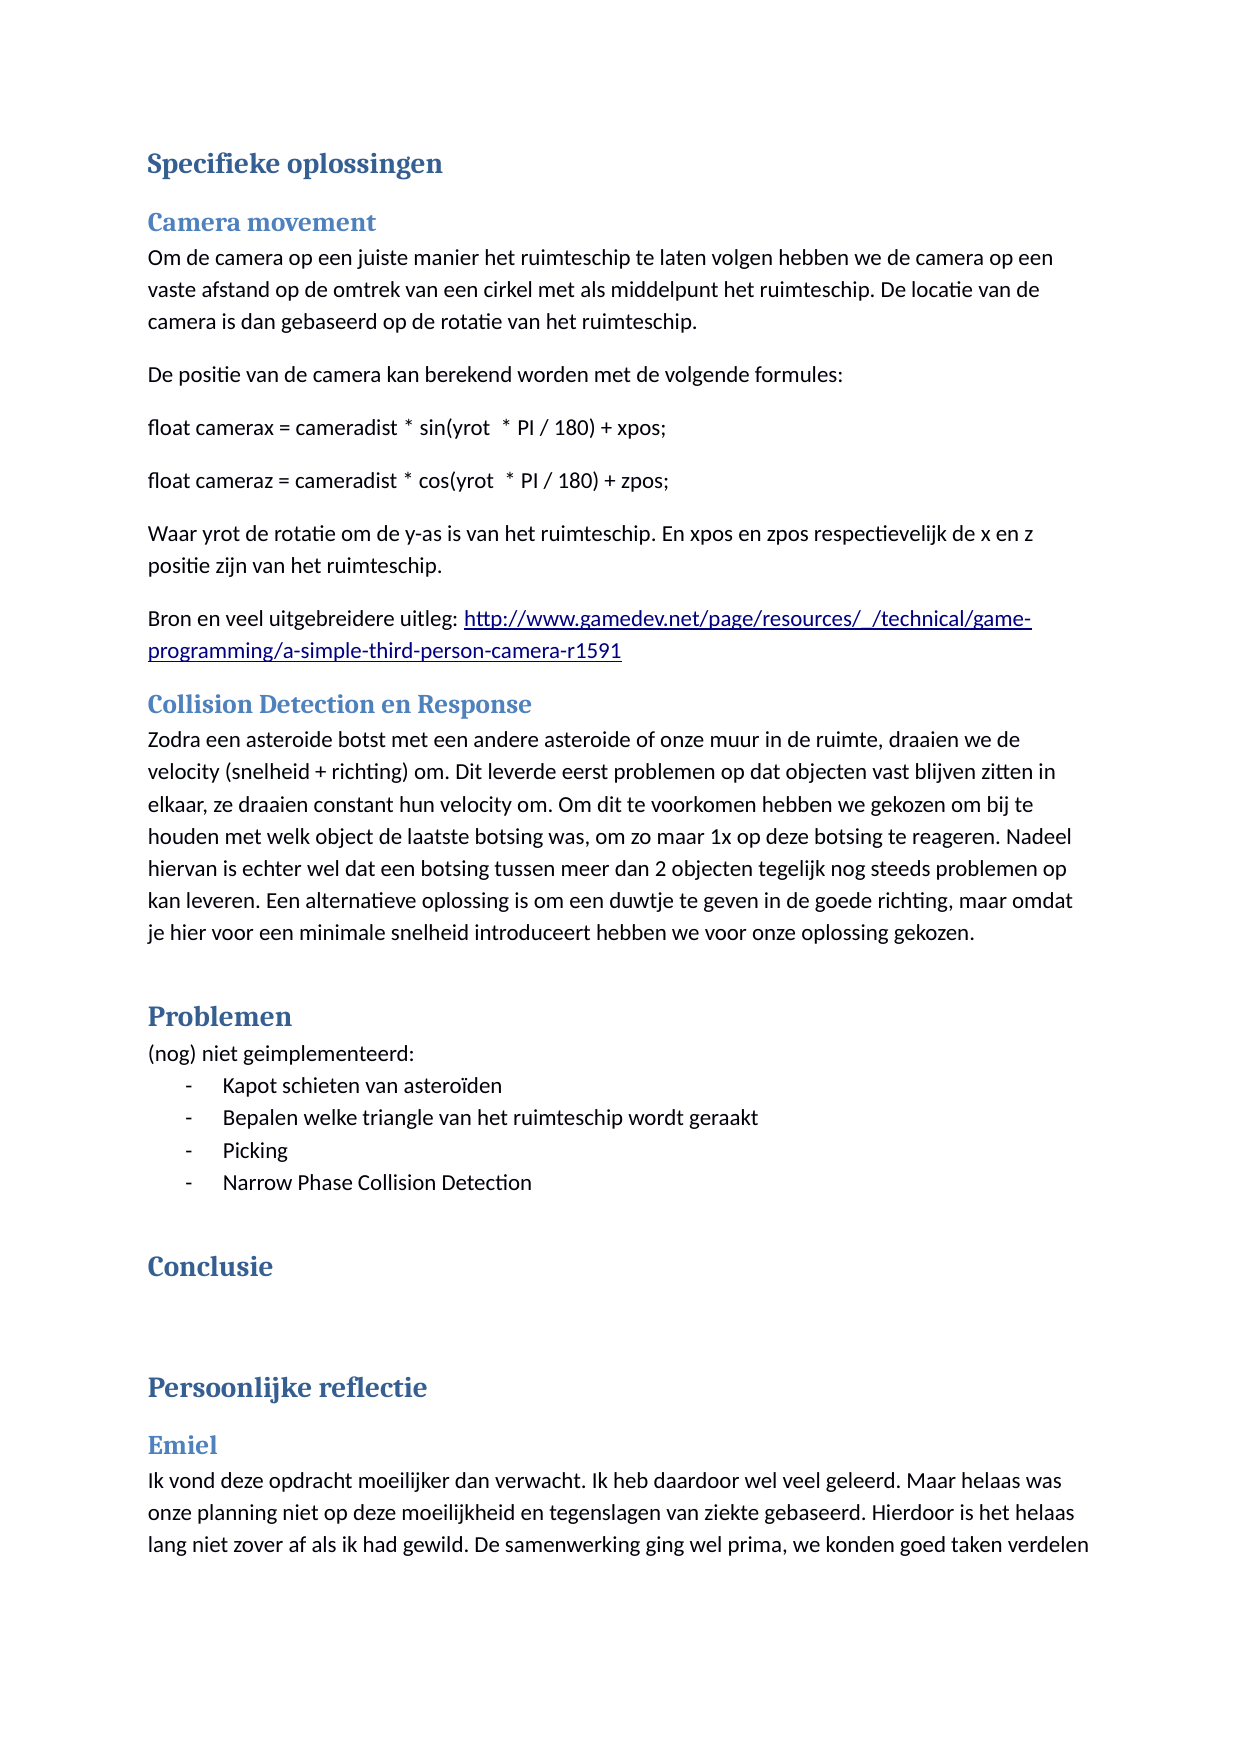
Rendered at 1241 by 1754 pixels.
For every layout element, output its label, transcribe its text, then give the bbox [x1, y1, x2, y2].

subtitle Collision Detection en Response [148, 689, 1093, 721]
text Zodra een asteroide botst met een andere asteroide of onze muur in de ruimte, draaien we de velocity (snelheid + richting) om. Dit leverde eerst problemen op dat objecten vast blijven zitten in elkaar, ze draaien constant hun velocity om. Om dit te voorkomen hebben we gekozen om bij te houden met welk object de laatste botsing was, om zo maar 1x op deze botsing te reageren. Nadeel hiervan is echter wel dat een botsing tussen meer dan 2 objecten tegelijk nog steeds problemen op kan leveren. Een alternatieve oplossing is om een duwtje te geven in de goede richting, maar omdat je hier voor een minimale snelheid introduceert hebben we voor onze oplossing gekozen. [148, 725, 1093, 946]
text Om de camera op een juiste manier het ruimteschip te laten volgen hebben we de camera op een vaste afstand op de omtrek van een cirkel met als middelpunt het ruimteschip. De locatie van de camera is dan gebaseerd op de rotatie van het ruimteschip. [148, 243, 1093, 335]
subtitle Camera movement [148, 207, 1093, 238]
text Waar yrot de rotatie om de y-as is van het ruimteschip. En xpos en zpos respectievelijk de x en z positie zijn van het ruimteschip. [148, 519, 1093, 579]
list (nog) niet geimplementeerd: [148, 1039, 1093, 1067]
list Kapot schieten van asteroïden [185, 1071, 1093, 1099]
list Narrow Phase Collision Detection [185, 1168, 1093, 1196]
list Bepalen welke triangle van het ruimteschip wordt geraakt [185, 1103, 1093, 1132]
subtitle Persoonlijke reflectie [148, 1371, 1093, 1404]
subtitle Specifieke oplossingen [148, 148, 1093, 181]
text De positie van de camera kan berekend worden met de volgende formules: [148, 360, 1093, 388]
text float cameraz = cameradist * cos(yrot * PI / 180) + zpos; [148, 466, 1093, 494]
subtitle Problemen [148, 1001, 1093, 1034]
subtitle Conclusie [148, 1250, 1093, 1284]
list Picking [185, 1136, 1093, 1164]
text Ik vond deze opdracht moeilijker dan verwacht. Ik heb daardoor wel veel geleerd. Maar helaas was onze planning niet op deze moeilijkheid en tegenslagen van ziekte gebaseerd. Hierdoor is het helaas lang niet zover af als ik had gewild. De samenwerking ging wel prima, we konden goed taken verdelen [148, 1466, 1093, 1558]
subtitle Emiel [148, 1430, 1093, 1461]
text float camerax = cameradist * sin(yrot * PI / 180) + xpos; [148, 413, 1093, 441]
text Bron en veel uitgebreidere uitleg: http://www.gamedev.net/page/resources/_/technical/game-programming/a-simple-third-person-camera-r1591 [148, 604, 1093, 664]
